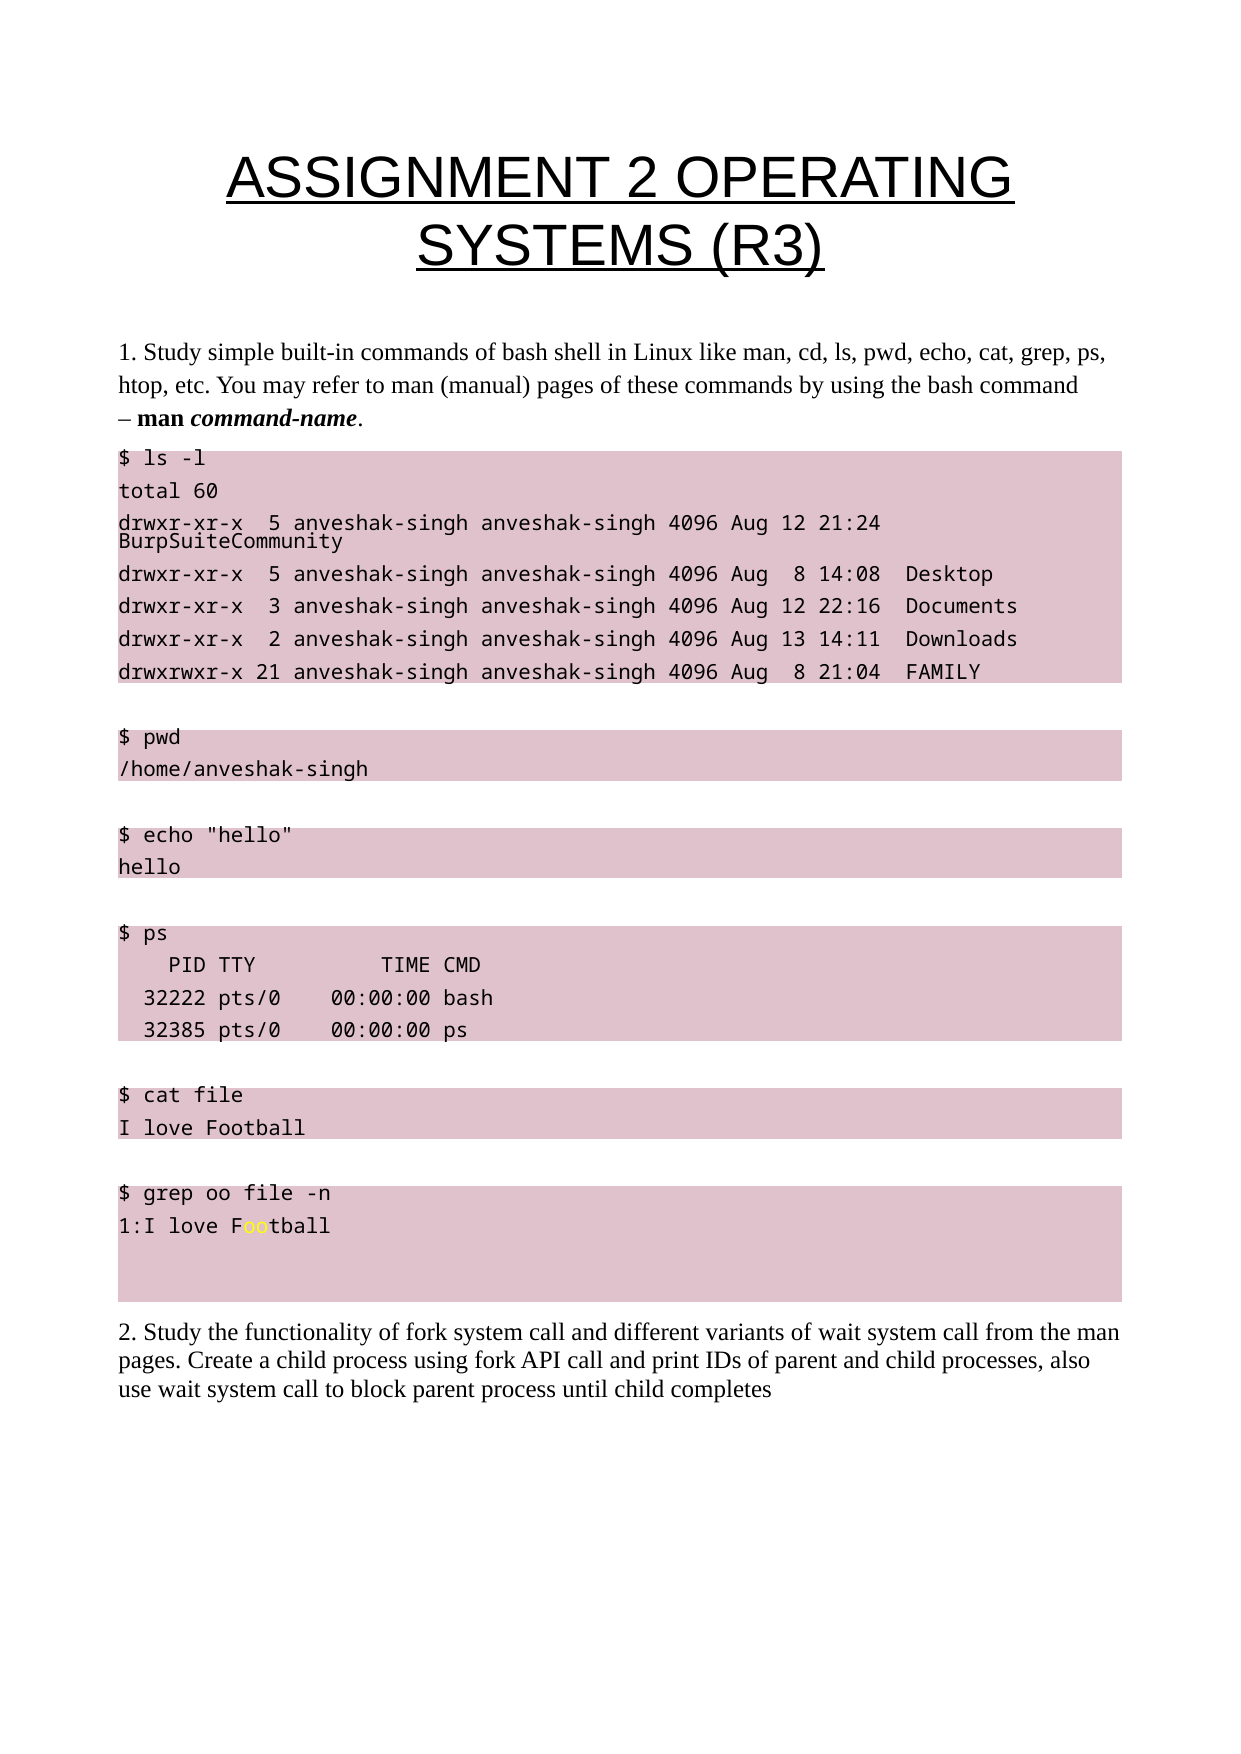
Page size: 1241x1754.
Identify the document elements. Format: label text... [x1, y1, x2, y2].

text 32222 pts/0 00:00:00 bash [118, 991, 1122, 1009]
text $ ls -l [118, 451, 1122, 469]
text hello [118, 860, 1122, 878]
text drwxr-xr-x 5 anveshak-singh anveshak-singh 4096 Aug 8 14:08 Desktop [118, 567, 1122, 585]
text $ grep oo file -n [118, 1186, 1122, 1204]
text drwxr-xr-x 2 anveshak-singh anveshak-singh 4096 Aug 13 14:11 Downloads [118, 632, 1122, 650]
text 2. Study the functionality of fork system call and different variants of wait system call from the man pages. Create a child process using fork API call and print IDs of parent and child processes, also use wait system call to block parent process until child completes [118, 1317, 1122, 1403]
text 1:I love Football [118, 1219, 1122, 1237]
text $ echo "hello" [118, 828, 1122, 846]
text drwxrwxr-x 21 anveshak-singh anveshak-singh 4096 Aug 8 21:04 FAMILY [118, 665, 1122, 683]
text total 60 [118, 484, 1122, 502]
text $ ps [118, 926, 1122, 943]
text /home/anveshak-singh [118, 762, 1122, 781]
text $ cat file [118, 1088, 1122, 1107]
text I love Football [118, 1121, 1122, 1139]
text drwxr-xr-x 3 anveshak-singh anveshak-singh 4096 Aug 12 22:16 Documents [118, 599, 1122, 617]
title ASSIGNMENT 2 OPERATING SYSTEMS (R3) [118, 143, 1122, 277]
text 32385 pts/0 00:00:00 ps [118, 1023, 1122, 1041]
text PID TTY TIME CMD [118, 958, 1122, 976]
text 1. Study simple built-in commands of bash shell in Linux like man, cd, ls, pwd, echo, cat, grep, ps, htop, etc. You may refer to man (manual) pages of these commands by using the bash command – man command-name. [118, 337, 1122, 432]
text $ pwd [118, 730, 1122, 748]
text drwxr-xr-x 5 anveshak-singh anveshak-singh 4096 Aug 12 21:24 BurpSuiteCommunity [118, 516, 1122, 552]
